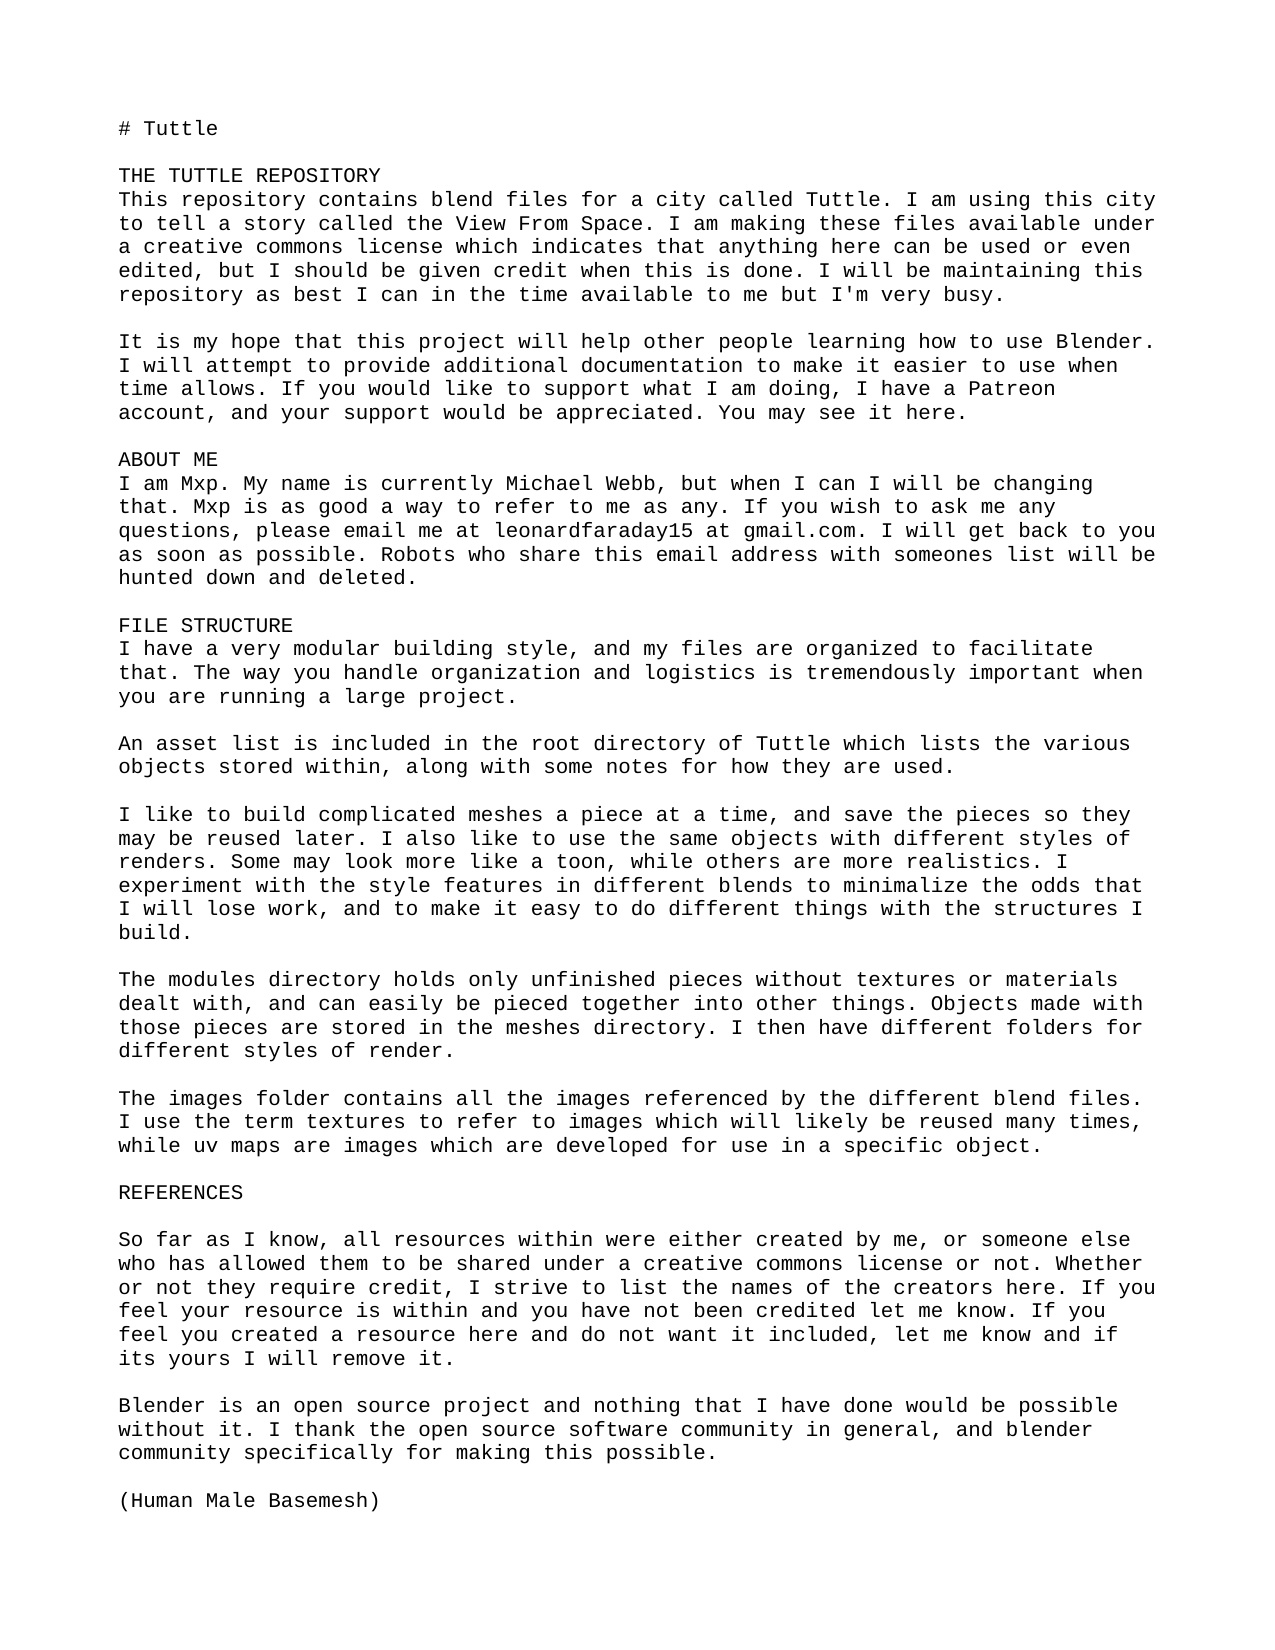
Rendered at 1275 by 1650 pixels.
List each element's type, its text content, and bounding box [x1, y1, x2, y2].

text (Human Male Basemesh) [118, 1489, 1157, 1513]
text I am Mxp. My name is currently Michael Webb, but when I can I will be changing that. Mxp is as good a way to refer to me as any. If you wish to ask me any questions, please email me at leonardfaraday15 at gmail.com. I will get back to you as soon as possible. Robots who share this email address with someones list will be hunted down and deleted. [118, 473, 1157, 591]
text An asset list is included in the root directory of Tuttle which lists the various objects stored within, along with some notes for how they are used. [118, 733, 1157, 780]
text Blender is an open source project and nothing that I have done would be possible without it. I thank the open source software community in general, and blender community specifically for making this possible. [118, 1395, 1157, 1466]
text ABOUT ME [118, 449, 1157, 473]
text The images folder contains all the images referenced by the different blend files. I use the term textures to refer to images which will likely be reused many times, while uv maps are images which are developed for use in a specific object. [118, 1088, 1157, 1158]
text It is my hope that this project will help other people learning how to use Blender. I will attempt to provide additional documentation to make it easier to use when time allows. If you would like to support what I am doing, I have a Patreon account, and your support would be appreciated. You may see it here. [118, 331, 1157, 426]
text # Tuttle [118, 118, 1157, 142]
text So far as I know, all resources within were either created by me, or someone else who has allowed them to be shared under a creative commons license or not. Whether or not they require credit, I strive to list the names of the creators here. If you feel your resource is within and you have not been credited let me know. If you feel you created a resource here and do not want it included, let me know and if its yours I will remove it. [118, 1229, 1157, 1371]
text FILE STRUCTURE [118, 615, 1157, 638]
text THE TUTTLE REPOSITORY [118, 165, 1157, 189]
text I have a very modular building style, and my files are organized to facilitate that. The way you handle organization and logistics is tremendously important when you are running a large project. [118, 638, 1157, 709]
text REFERENCES [118, 1182, 1157, 1206]
text This repository contains blend files for a city called Tuttle. I am using this city to tell a story called the View From Space. I am making these files available under a creative commons license which indicates that anything here can be used or even edited, but I should be given credit when this is done. I will be maintaining this repository as best I can in the time available to me but I'm very busy. [118, 189, 1157, 307]
text The modules directory holds only unfinished pieces without textures or materials dealt with, and can easily be pieced together into other things. Objects made with those pieces are stored in the meshes directory. I then have different folders for different styles of render. [118, 969, 1157, 1064]
text I like to build complicated meshes a piece at a time, and save the pieces so they may be reused later. I also like to use the same objects with different styles of renders. Some may look more like a toon, while others are more realistics. I experiment with the style features in different blends to minimalize the odds that I will lose work, and to make it easy to do different things with the structures I build. [118, 804, 1157, 946]
